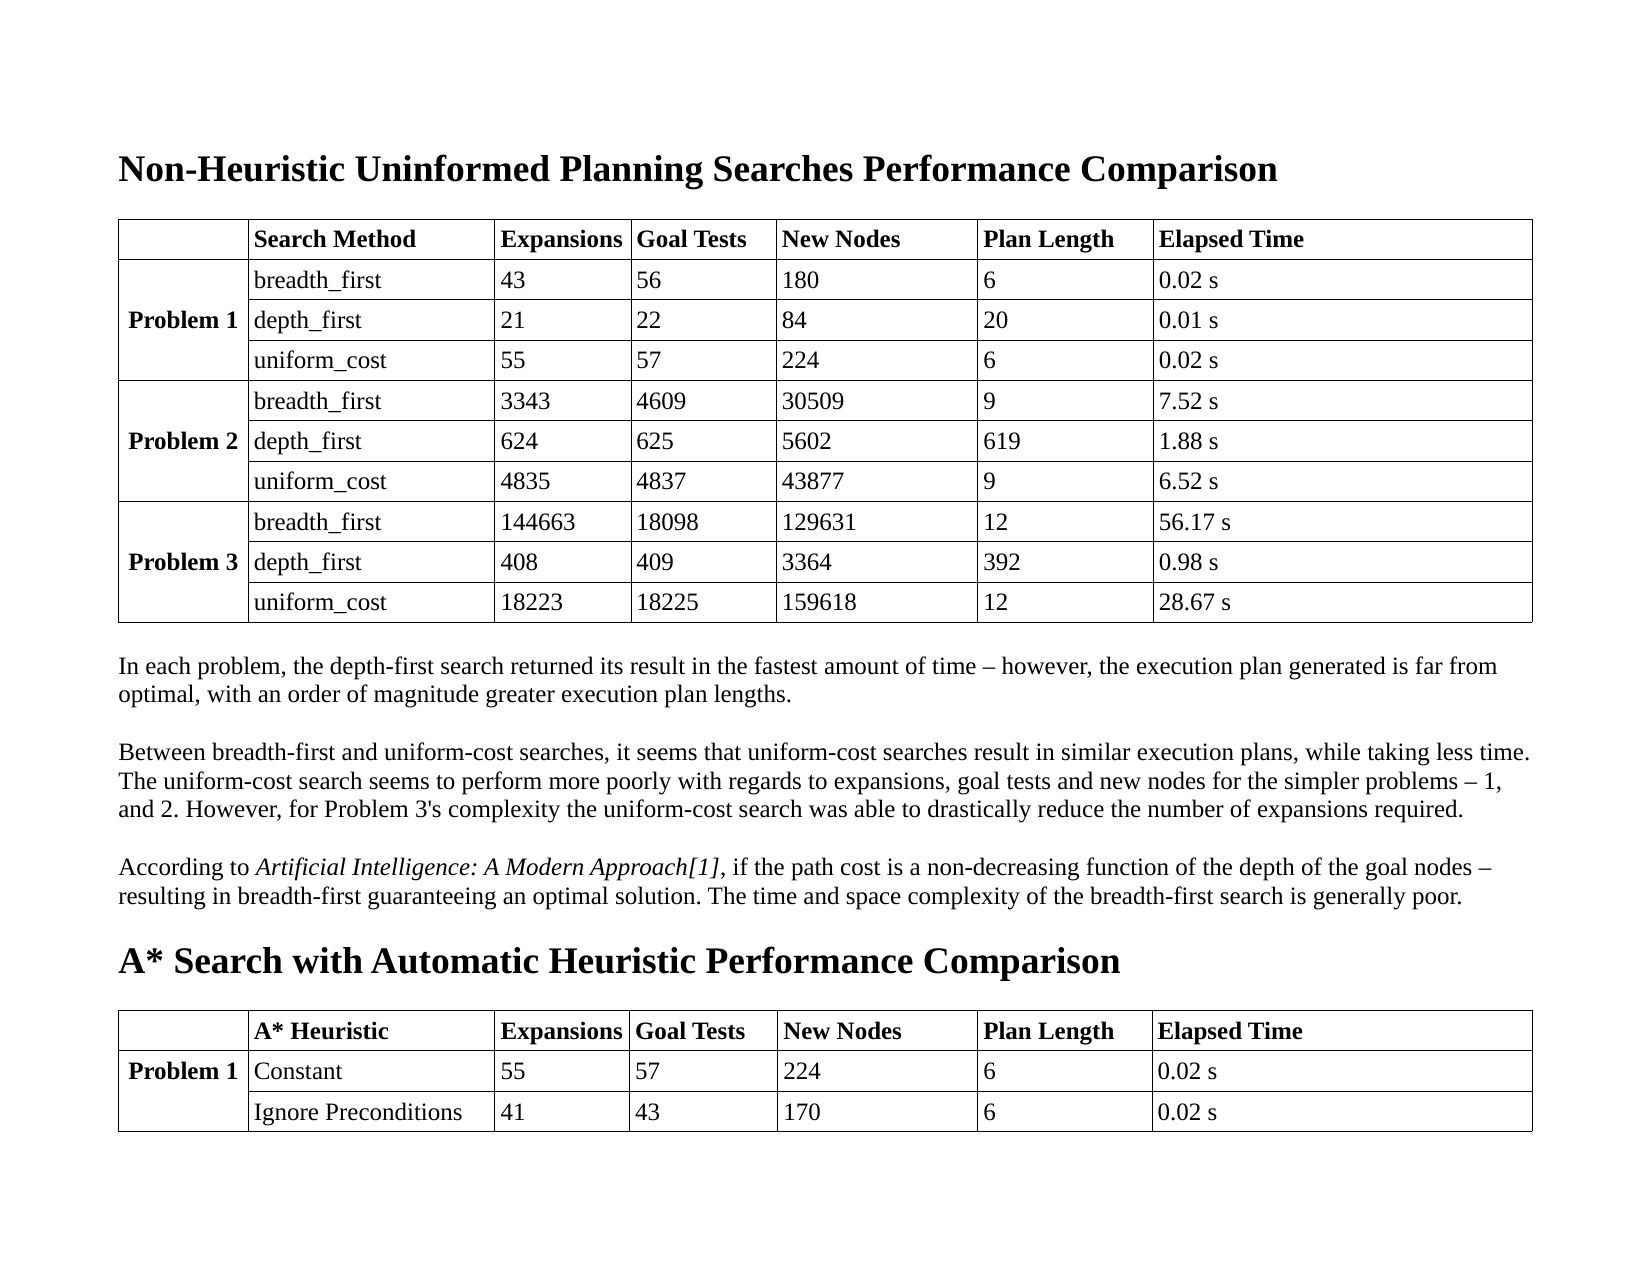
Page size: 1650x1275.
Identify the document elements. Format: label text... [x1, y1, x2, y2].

table_cell 9 [978, 381, 1153, 420]
table_cell 0.98 s [1154, 542, 1532, 582]
table_cell 22 [632, 300, 776, 340]
table_header Plan Length [978, 1011, 1152, 1050]
table_cell uniform_cost [249, 583, 494, 622]
table_cell Problem 1 [119, 260, 248, 380]
table_header Search Method [249, 220, 494, 259]
table_cell depth_first [249, 300, 494, 340]
table_cell 0.02 s [1153, 1092, 1532, 1131]
table_cell 43 [630, 1092, 777, 1131]
table_cell 84 [777, 300, 977, 340]
table_header Goal Tests [630, 1011, 777, 1050]
table_cell uniform_cost [249, 462, 494, 501]
table_cell 4609 [632, 381, 776, 420]
table_cell 18223 [495, 583, 631, 622]
table_cell 12 [978, 583, 1153, 622]
table_cell 180 [777, 260, 977, 299]
table_cell depth_first [249, 542, 494, 582]
table_cell 28.67 s [1154, 583, 1532, 622]
table_cell 0.02 s [1154, 341, 1532, 380]
table_cell breadth_first [249, 502, 494, 541]
table_cell 3364 [777, 542, 977, 582]
text A* Search with Automatic Heuristic Performance Comparison [118, 938, 1532, 981]
table_cell 57 [632, 341, 776, 380]
table_cell 6 [978, 1092, 1152, 1131]
text According to Artificial Intelligence: A Modern Approach[1], if the path cost is a non-decreasing function of the depth of the goal nodes – resulting in breadth-first guaranteeing an optimal solution. The time and space complexity of the breadth-first search is generally poor. [118, 852, 1532, 909]
table_cell 20 [978, 300, 1153, 340]
table_cell 56.17 s [1154, 502, 1532, 541]
text Between breadth-first and uniform-cost searches, it seems that uniform-cost searches result in similar execution plans, while taking less time. The uniform-cost search seems to perform more poorly with regards to expansions, goal tests and new nodes for the simpler problems – 1, and 2. However, for Problem 3's complexity the uniform-cost search was able to drastically reduce the number of expansions required. [118, 737, 1532, 823]
table_cell 55 [495, 341, 631, 380]
table_cell Problem 2 [119, 381, 248, 501]
table_cell 21 [495, 300, 631, 340]
table_cell 9 [978, 462, 1153, 501]
table_cell uniform_cost [249, 341, 494, 380]
table_header Expansions [495, 220, 631, 259]
table_header Elapsed Time [1153, 1011, 1532, 1050]
table_cell 7.52 s [1154, 381, 1532, 420]
table_cell 55 [495, 1051, 629, 1091]
table_cell 624 [495, 421, 631, 461]
table_header Elapsed Time [1154, 220, 1532, 259]
table_cell 6 [978, 1051, 1152, 1091]
table_cell Constant [249, 1051, 494, 1091]
table_cell 56 [632, 260, 776, 299]
table_cell 6 [978, 341, 1153, 380]
table_header A* Heuristic [249, 1011, 494, 1050]
table_cell 12 [978, 502, 1153, 541]
table_cell Problem 3 [119, 502, 248, 622]
table_cell 619 [978, 421, 1153, 461]
table_cell 57 [630, 1051, 777, 1091]
table_cell 41 [495, 1092, 629, 1131]
table_cell breadth_first [249, 260, 494, 299]
table_cell 18098 [632, 502, 776, 541]
table_cell 129631 [777, 502, 977, 541]
table_cell 6 [978, 260, 1153, 299]
table_header Goal Tests [632, 220, 776, 259]
table_header New Nodes [778, 1011, 977, 1050]
table_cell 224 [777, 341, 977, 380]
table_cell 392 [978, 542, 1153, 582]
table_cell 170 [778, 1092, 977, 1131]
table_cell 408 [495, 542, 631, 582]
table_cell 0.01 s [1154, 300, 1532, 340]
table_header Plan Length [978, 220, 1153, 259]
table_header New Nodes [777, 220, 977, 259]
table_cell 0.02 s [1154, 260, 1532, 299]
table_cell Ignore Preconditions [249, 1092, 494, 1131]
table_cell depth_first [249, 421, 494, 461]
table_cell 3343 [495, 381, 631, 420]
table_cell 144663 [495, 502, 631, 541]
table_cell 409 [632, 542, 776, 582]
table_header [119, 1011, 248, 1050]
table_cell breadth_first [249, 381, 494, 420]
table_cell 4835 [495, 462, 631, 501]
table_cell 6.52 s [1154, 462, 1532, 501]
table_cell 1.88 s [1154, 421, 1532, 461]
table_cell 43877 [777, 462, 977, 501]
table_header [119, 220, 248, 259]
table_cell 5602 [777, 421, 977, 461]
text In each problem, the depth-first search returned its result in the fastest amount of time – however, the execution plan generated is far from optimal, with an order of magnitude greater execution plan lengths. [118, 651, 1532, 708]
table_cell 625 [632, 421, 776, 461]
table_cell 4837 [632, 462, 776, 501]
table_cell 224 [778, 1051, 977, 1091]
table_cell 30509 [777, 381, 977, 420]
table_cell 18225 [632, 583, 776, 622]
text Non-Heuristic Uninformed Planning Searches Performance Comparison [118, 147, 1532, 190]
table_cell 43 [495, 260, 631, 299]
table_cell 159618 [777, 583, 977, 622]
table_cell Problem 1 [119, 1051, 248, 1131]
table_cell 0.02 s [1153, 1051, 1532, 1091]
table_header Expansions [495, 1011, 629, 1050]
